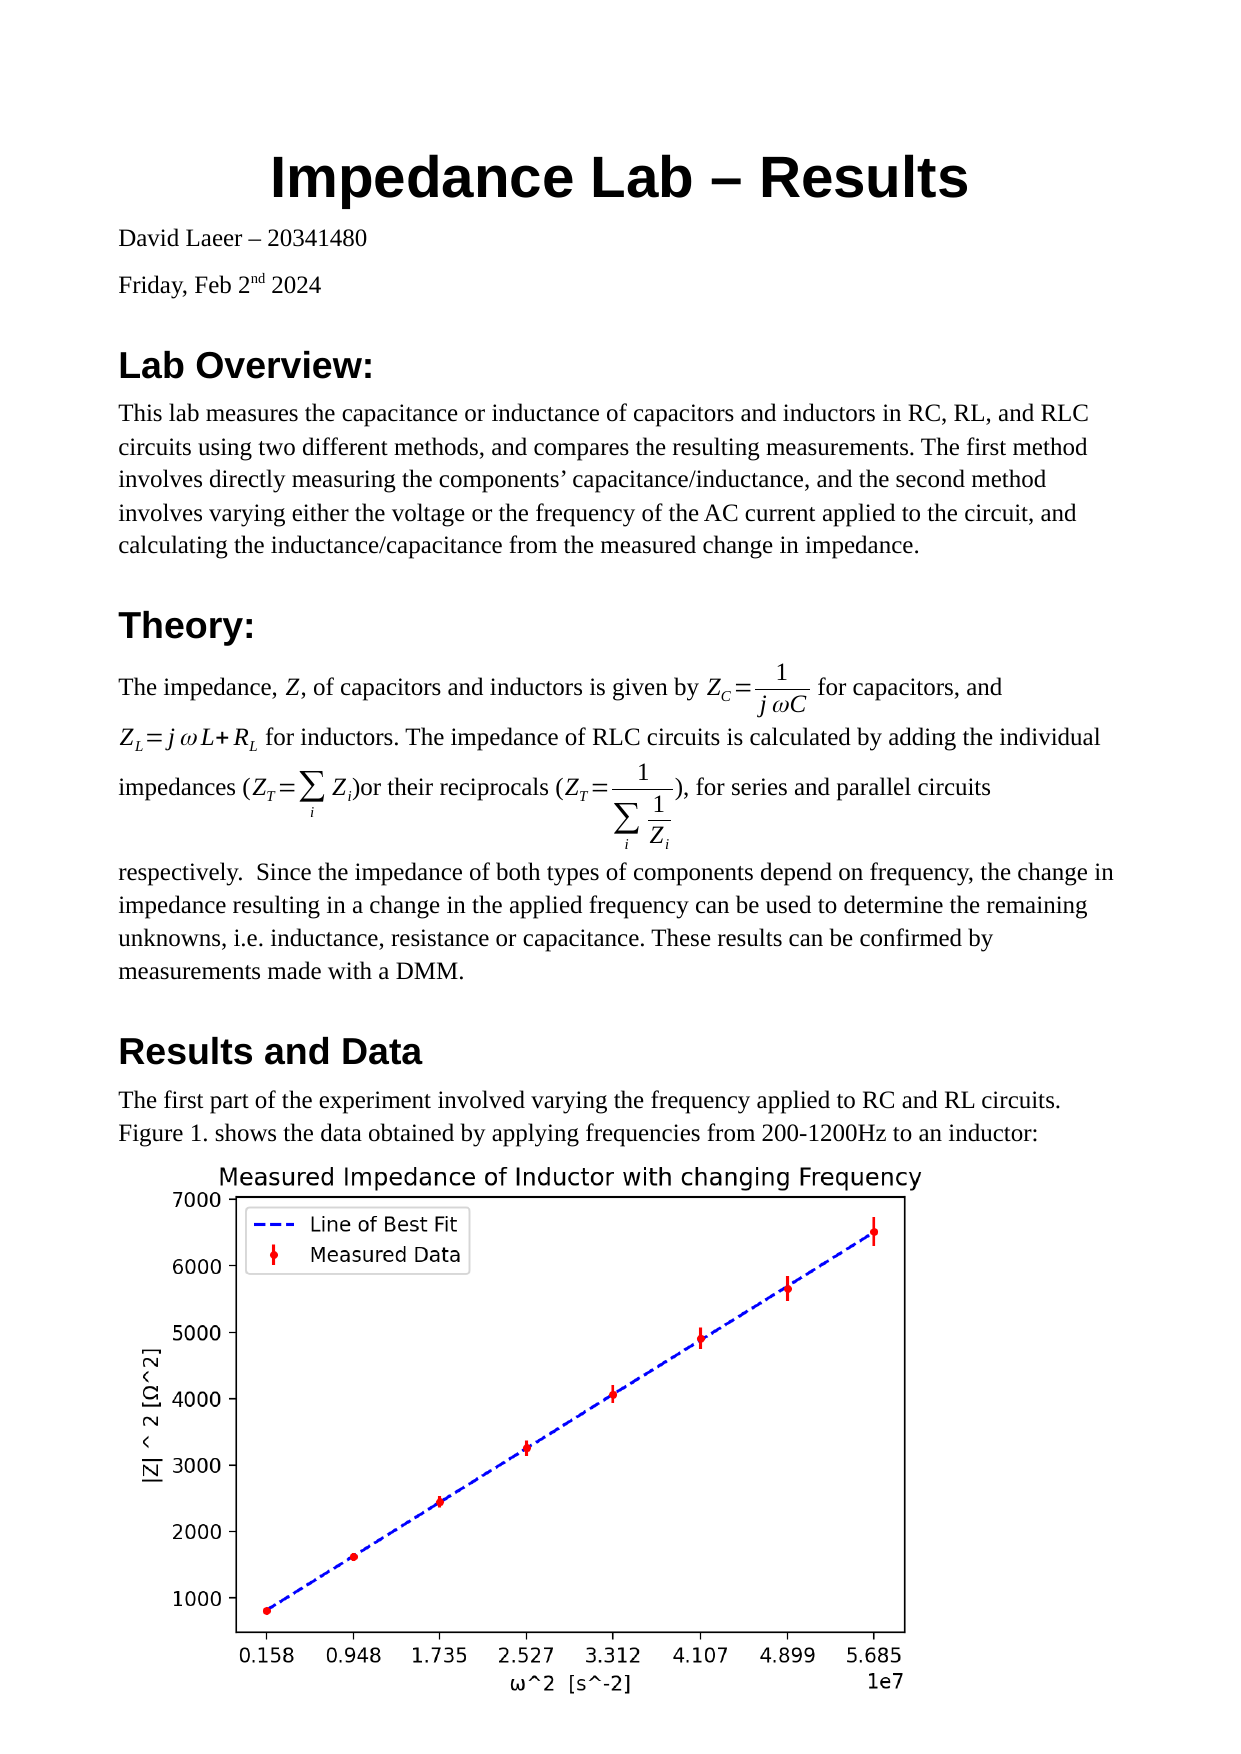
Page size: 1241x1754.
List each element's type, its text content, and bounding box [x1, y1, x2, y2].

text David Laeer – 20341480 [118, 223, 1122, 251]
text Friday, Feb 2nd 2024 [118, 270, 1122, 299]
text The first part of the experiment involved varying the frequency applied to RC and RL circuits. Figure 1. shows the data obtained by applying frequencies from 200-1200Hz to an inductor: [118, 1085, 1122, 1543]
subtitle Lab Overview: [118, 343, 1122, 386]
picture [128, 1152, 936, 1709]
text The impedance, , of capacitors and inductors is given by for capacitors, and for inductors. The impedance of RLC circuits is calculated by adding the individual impedances ()or their reciprocals (), for series and parallel circuits respectively. Since the impedance of both types of components depend on frequency, the change in impedance resulting in a change in the applied frequency can be used to determine the remaining unknowns, i.e. inductance, resistance or capacitance. These results can be confirmed by measurements made with a DMM. [118, 659, 1122, 985]
subtitle Results and Data [118, 1029, 1122, 1072]
text This lab measures the capacitance or inductance of capacitors and inductors in RC, RL, and RLC circuits using two different methods, and compares the resulting measurements. The first method involves directly measuring the components’ capacitance/inductance, and the second method involves varying either the voltage or the frequency of the AC current applied to the circuit, and calculating the inductance/capacitance from the measured change in impedance. [118, 398, 1122, 559]
subtitle Theory: [118, 603, 1122, 646]
title Impedance Lab – Results [118, 143, 1122, 210]
